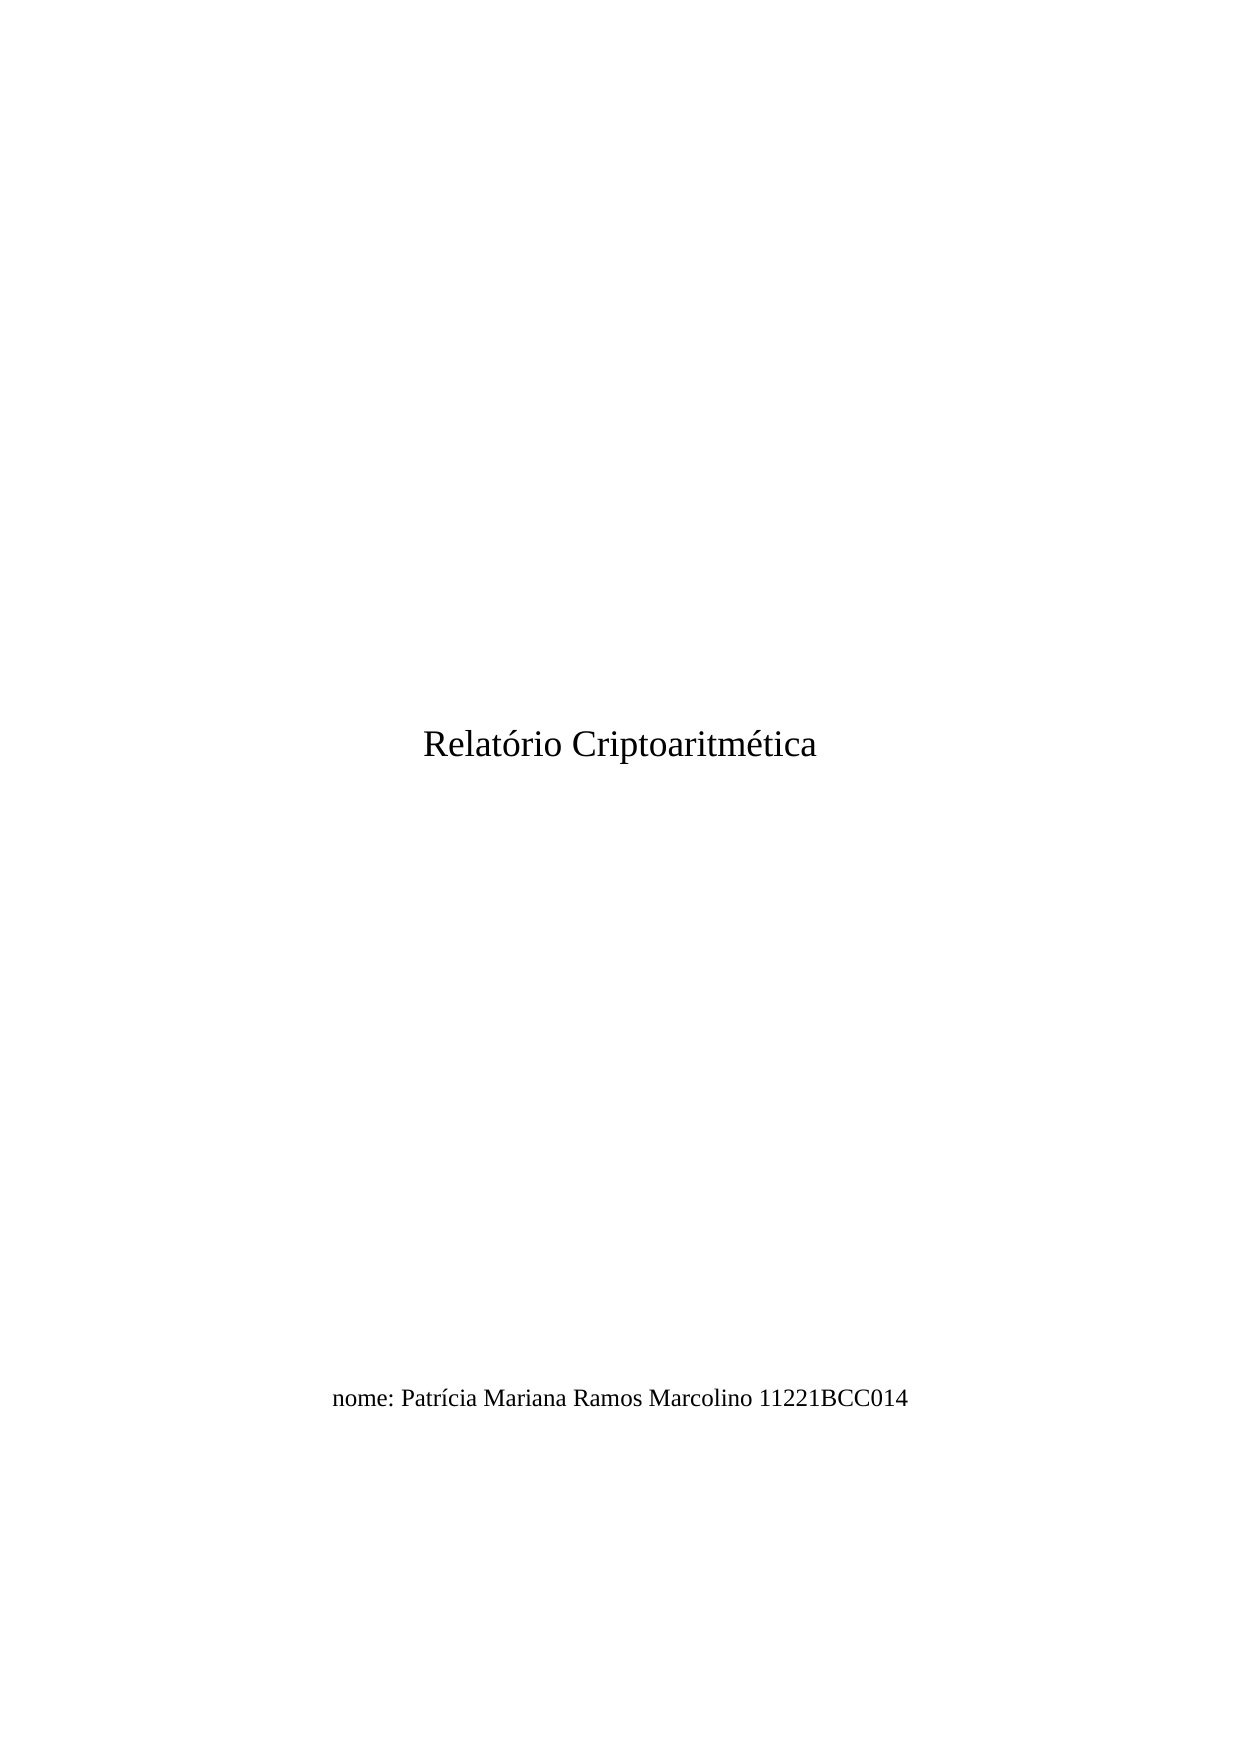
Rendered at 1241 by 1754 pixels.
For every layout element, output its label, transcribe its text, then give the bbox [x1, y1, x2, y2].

text Relatório Criptoaritmética [118, 722, 1122, 765]
text nome: Patrícia Mariana Ramos Marcolino 11221BCC014 [118, 1383, 1122, 1412]
